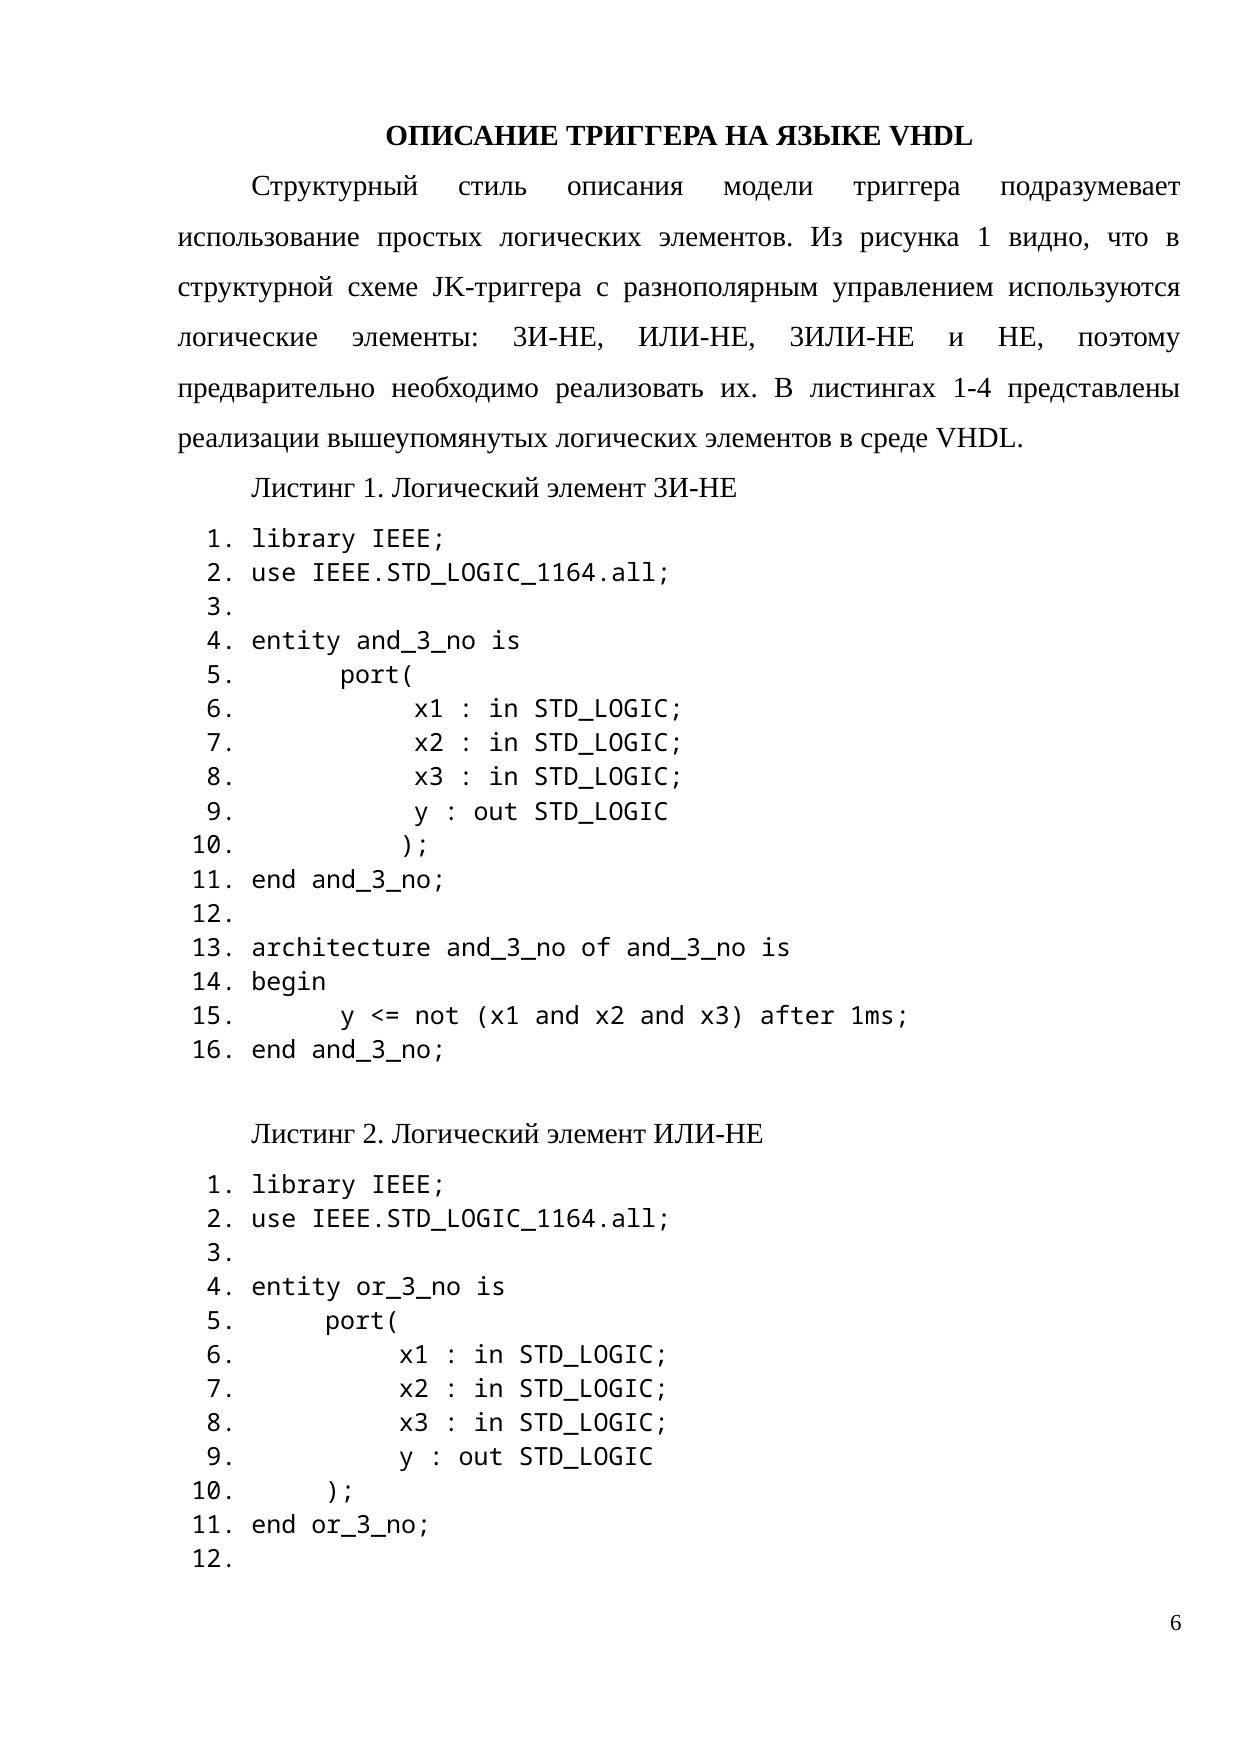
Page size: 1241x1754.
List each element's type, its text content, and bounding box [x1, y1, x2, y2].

list x3 : in STD_LOGIC; [177, 1405, 1181, 1439]
list begin [177, 963, 1181, 997]
list library IEEE; [177, 521, 1181, 555]
list entity and_3_no is [177, 623, 1181, 657]
list architecture and_3_no of and_3_no is [177, 929, 1181, 963]
subtitle Описание триггера на языке VHDL [177, 118, 1181, 152]
text Структурный стиль описания модели триггера подразумевает использование простых логических элементов. Из рисунка 1 видно, что в структурной схеме JK-триггера с разнополярным управлением используются логические элементы: 3И-НЕ, ИЛИ-НЕ, 3ИЛИ-НЕ и НЕ, поэтому предварительно необходимо реализовать их. В листингах 1-4 представлены реализации вышеупомянутых логических элементов в среде VHDL. [177, 168, 1181, 453]
list end and_3_no; [177, 1032, 1181, 1066]
list x1 : in STD_LOGIC; [177, 1337, 1181, 1371]
list use IEEE.STD_LOGIC_1164.all; [177, 1200, 1181, 1234]
list end or_3_no; [177, 1507, 1181, 1541]
list x2 : in STD_LOGIC; [177, 725, 1181, 759]
list y : out STD_LOGIC [177, 793, 1181, 827]
list x3 : in STD_LOGIC; [177, 759, 1181, 793]
list port( [177, 1302, 1181, 1337]
list y : out STD_LOGIC [177, 1439, 1181, 1473]
list entity or_3_no is [177, 1268, 1181, 1302]
text Листинг 2. Логический элемент ИЛИ-НЕ [177, 1116, 1181, 1149]
list library IEEE; [177, 1166, 1181, 1200]
list ); [177, 1473, 1181, 1507]
text Листинг 1. Логический элемент 3И-НЕ [177, 470, 1181, 504]
list y <= not (x1 and x2 and x3) after 1ms; [177, 997, 1181, 1032]
list use IEEE.STD_LOGIC_1164.all; [177, 555, 1181, 589]
list ); [177, 827, 1181, 861]
list x2 : in STD_LOGIC; [177, 1371, 1181, 1405]
list x1 : in STD_LOGIC; [177, 691, 1181, 725]
list end and_3_no; [177, 861, 1181, 895]
list port( [177, 657, 1181, 691]
